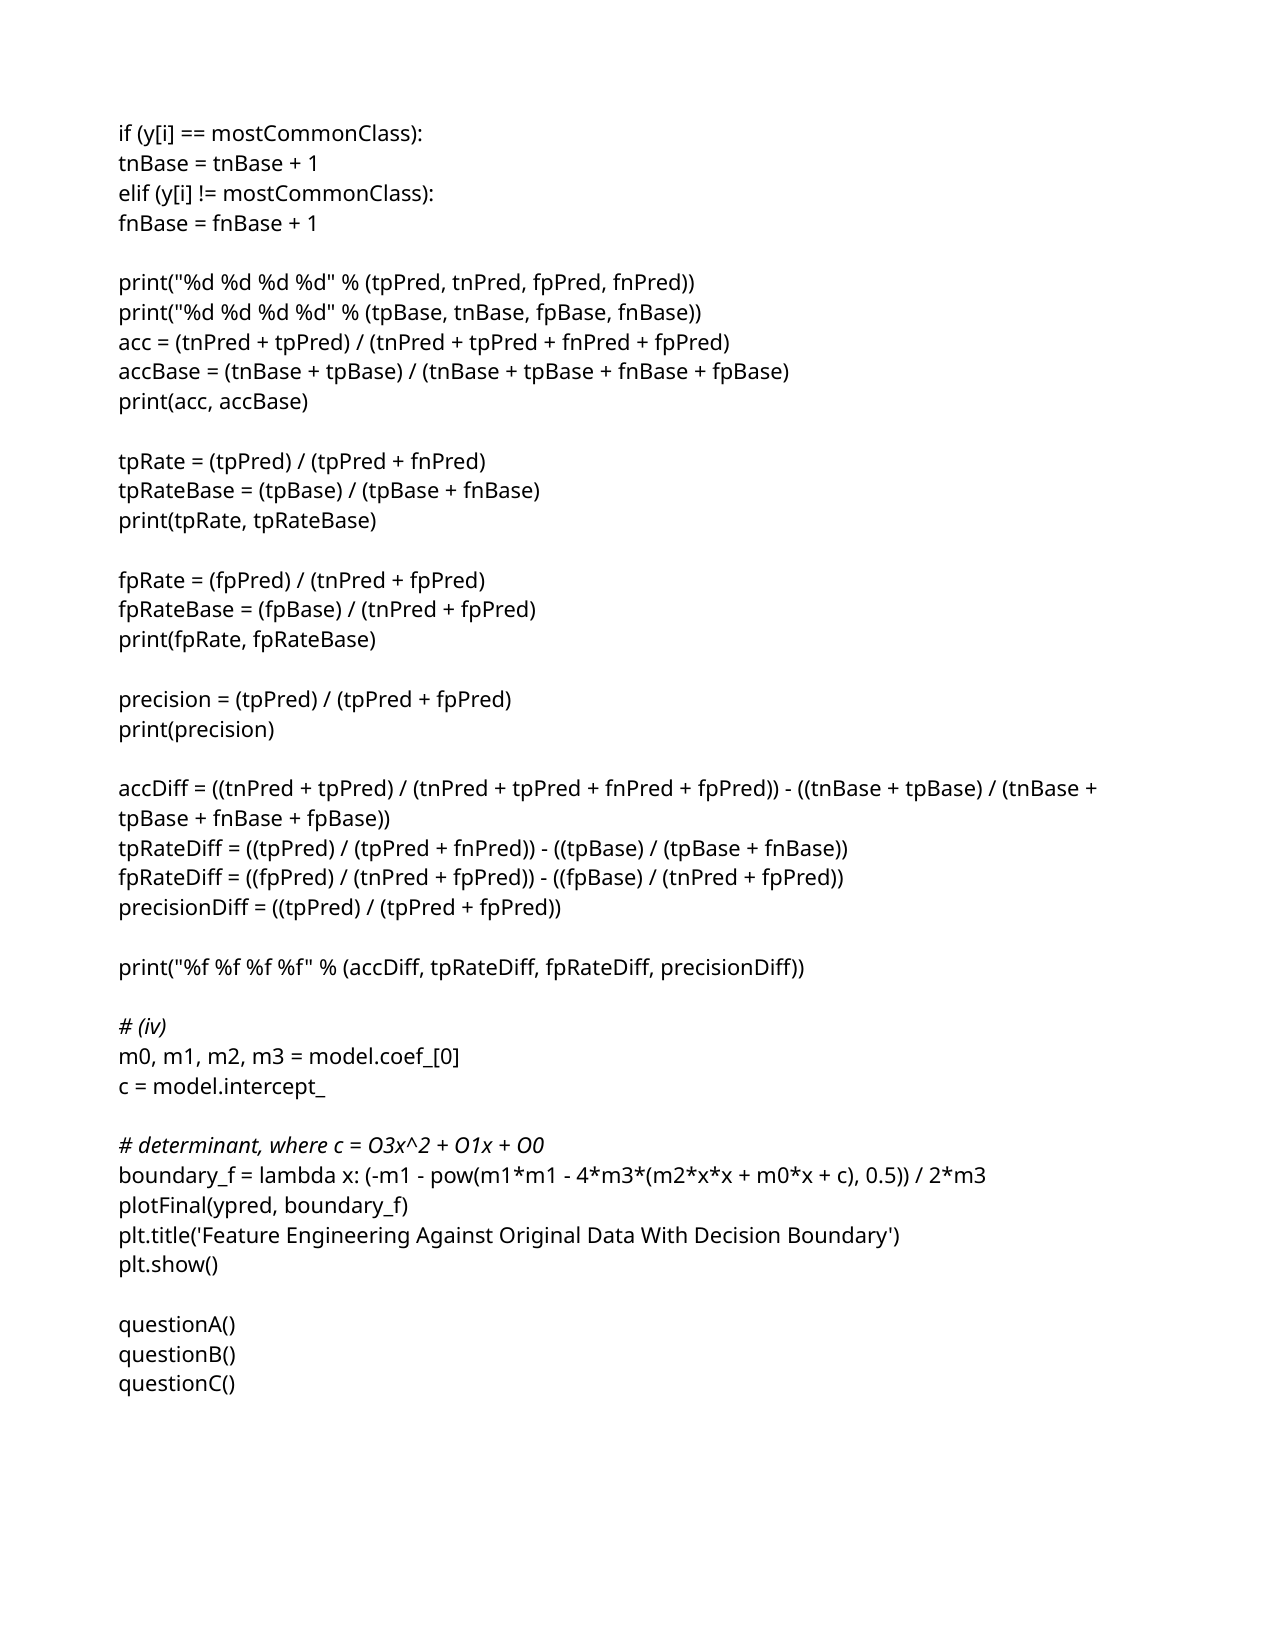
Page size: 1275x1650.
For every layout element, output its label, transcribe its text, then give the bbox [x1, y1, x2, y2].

text questionC() [118, 1368, 1157, 1398]
text print(acc, accBase) [118, 386, 1157, 416]
text print(tpRate, tpRateBase) [118, 505, 1157, 535]
text accBase = (tnBase + tpBase) / (tnBase + tpBase + fnBase + fpBase) [118, 356, 1157, 386]
text tpRateBase = (tpBase) / (tpBase + fnBase) [118, 475, 1157, 505]
text fnBase = fnBase + 1 [118, 207, 1157, 237]
text elif (y[i] != mostCommonClass): [118, 178, 1157, 207]
text tnBase = tnBase + 1 [118, 148, 1157, 178]
text precisionDiff = ((tpPred) / (tpPred + fpPred)) [118, 892, 1157, 922]
text # (iv) [118, 1011, 1157, 1041]
text print(fpRate, fpRateBase) [118, 624, 1157, 654]
text c = model.intercept_ [118, 1071, 1157, 1101]
text accDiff = ((tnPred + tpPred) / (tnPred + tpPred + fnPred + fpPred)) - ((tnBase + tpBase) / (tnBase + tpBase + fnBase + fpBase)) [118, 773, 1157, 833]
text fpRateBase = (fpBase) / (tnPred + fpPred) [118, 594, 1157, 624]
text print("%d %d %d %d" % (tpPred, tnPred, fpPred, fnPred)) [118, 267, 1157, 297]
text print("%f %f %f %f" % (accDiff, tpRateDiff, fpRateDiff, precisionDiff)) [118, 952, 1157, 981]
text precision = (tpPred) / (tpPred + fpPred) [118, 684, 1157, 713]
text questionA() [118, 1309, 1157, 1339]
text questionB() [118, 1339, 1157, 1368]
text print(precision) [118, 713, 1157, 743]
text if (y[i] == mostCommonClass): [118, 118, 1157, 148]
text plotFinal(ypred, boundary_f) [118, 1190, 1157, 1219]
text tpRate = (tpPred) / (tpPred + fnPred) [118, 446, 1157, 475]
text fpRateDiff = ((fpPred) / (tnPred + fpPred)) - ((fpBase) / (tnPred + fpPred)) [118, 862, 1157, 892]
text plt.title('Feature Engineering Against Original Data With Decision Boundary') [118, 1219, 1157, 1249]
text plt.show() [118, 1249, 1157, 1279]
text print("%d %d %d %d" % (tpBase, tnBase, fpBase, fnBase)) [118, 297, 1157, 327]
text m0, m1, m2, m3 = model.coef_[0] [118, 1041, 1157, 1071]
text acc = (tnPred + tpPred) / (tnPred + tpPred + fnPred + fpPred) [118, 327, 1157, 356]
text tpRateDiff = ((tpPred) / (tpPred + fnPred)) - ((tpBase) / (tpBase + fnBase)) [118, 833, 1157, 862]
text boundary_f = lambda x: (-m1 - pow(m1*m1 - 4*m3*(m2*x*x + m0*x + c), 0.5)) / 2*m3 [118, 1160, 1157, 1190]
text fpRate = (fpPred) / (tnPred + fpPred) [118, 565, 1157, 594]
text # determinant, where c = O3x^2 + O1x + O0 [118, 1130, 1157, 1160]
